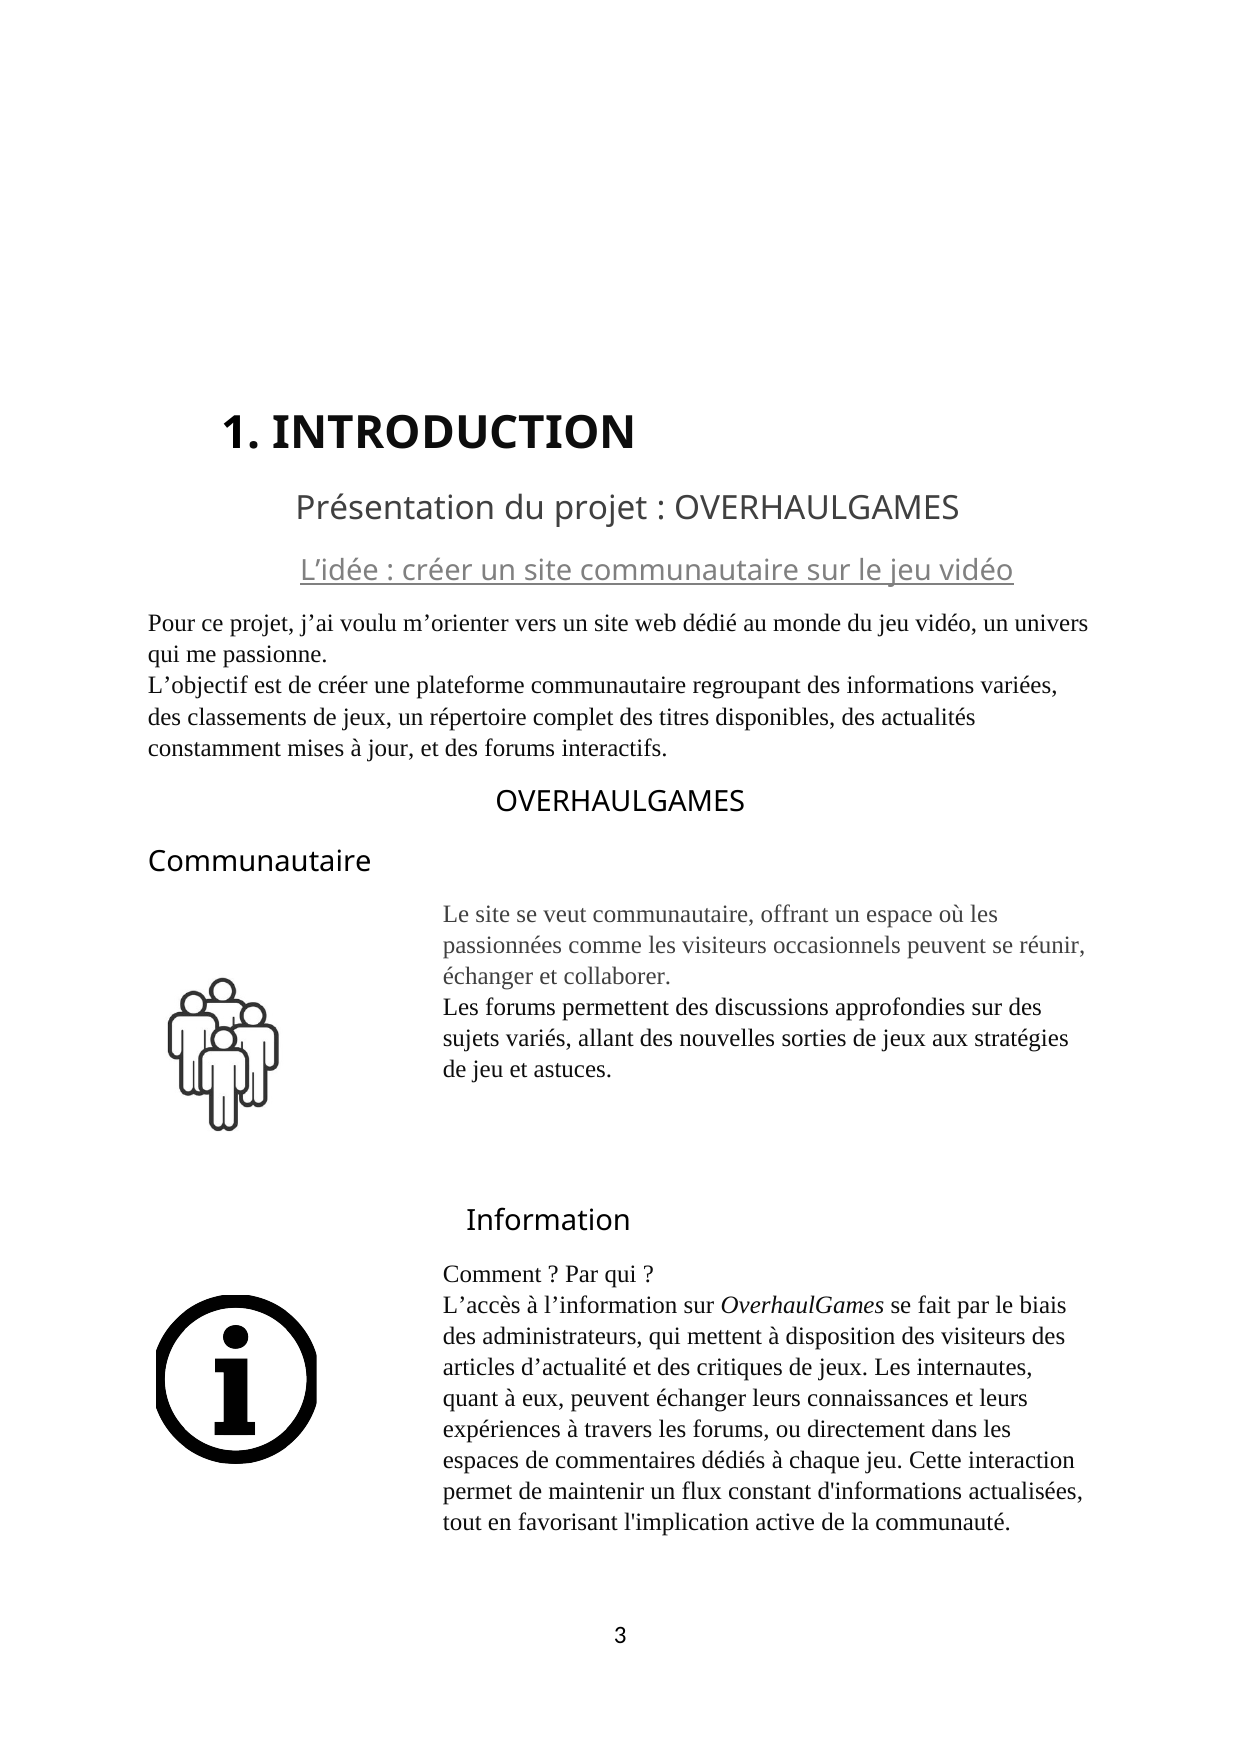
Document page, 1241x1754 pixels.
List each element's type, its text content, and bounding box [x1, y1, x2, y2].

text 1. INTRODUCTION [221, 399, 1093, 462]
text Présentation du projet : OVERHAULGAMES [295, 483, 1093, 529]
text Comment ? Par qui ? L’accès à l’information sur OverhaulGames se fait par le biais des administrateurs, qui mettent à disposition des visiteurs des articles d’actualité et des critiques de jeux. Les internautes, quant à eux, peuvent échanger leurs connaissances et leurs expériences à travers les forums, ou directement dans les espaces de commentaires dédiés à chaque jeu. Cette interaction permet de maintenir un flux constant d'informations actualisées, tout en favorisant l'implication active de la communauté. [443, 1259, 1093, 1536]
text Information [148, 1199, 1093, 1239]
text Pour ce projet, j’ai voulu m’orienter vers un site web dédié au monde du jeu vidéo, un univers qui me passionne. L’objectif est de créer une plateforme communautaire regroupant des informations variées, des classements de jeux, un répertoire complet des titres disponibles, des actualités constamment mises à jour, et des forums interactifs. [148, 608, 1093, 761]
text L’idée : créer un site communautaire sur le jeu vidéo [221, 549, 1093, 589]
picture [159, 1295, 320, 1464]
text OVERHAULGAMES [148, 780, 1093, 820]
text Le site se veut communautaire, offrant un espace où les passionnées comme les visiteurs occasionnels peuvent se réunir, échanger et collaborer. Les forums permettent des discussions approfondies sur des sujets variés, allant des nouvelles sorties de jeux aux stratégies de jeu et astuces. [443, 899, 1093, 1083]
picture [87, 902, 375, 1207]
text Communautaire [148, 840, 1093, 879]
